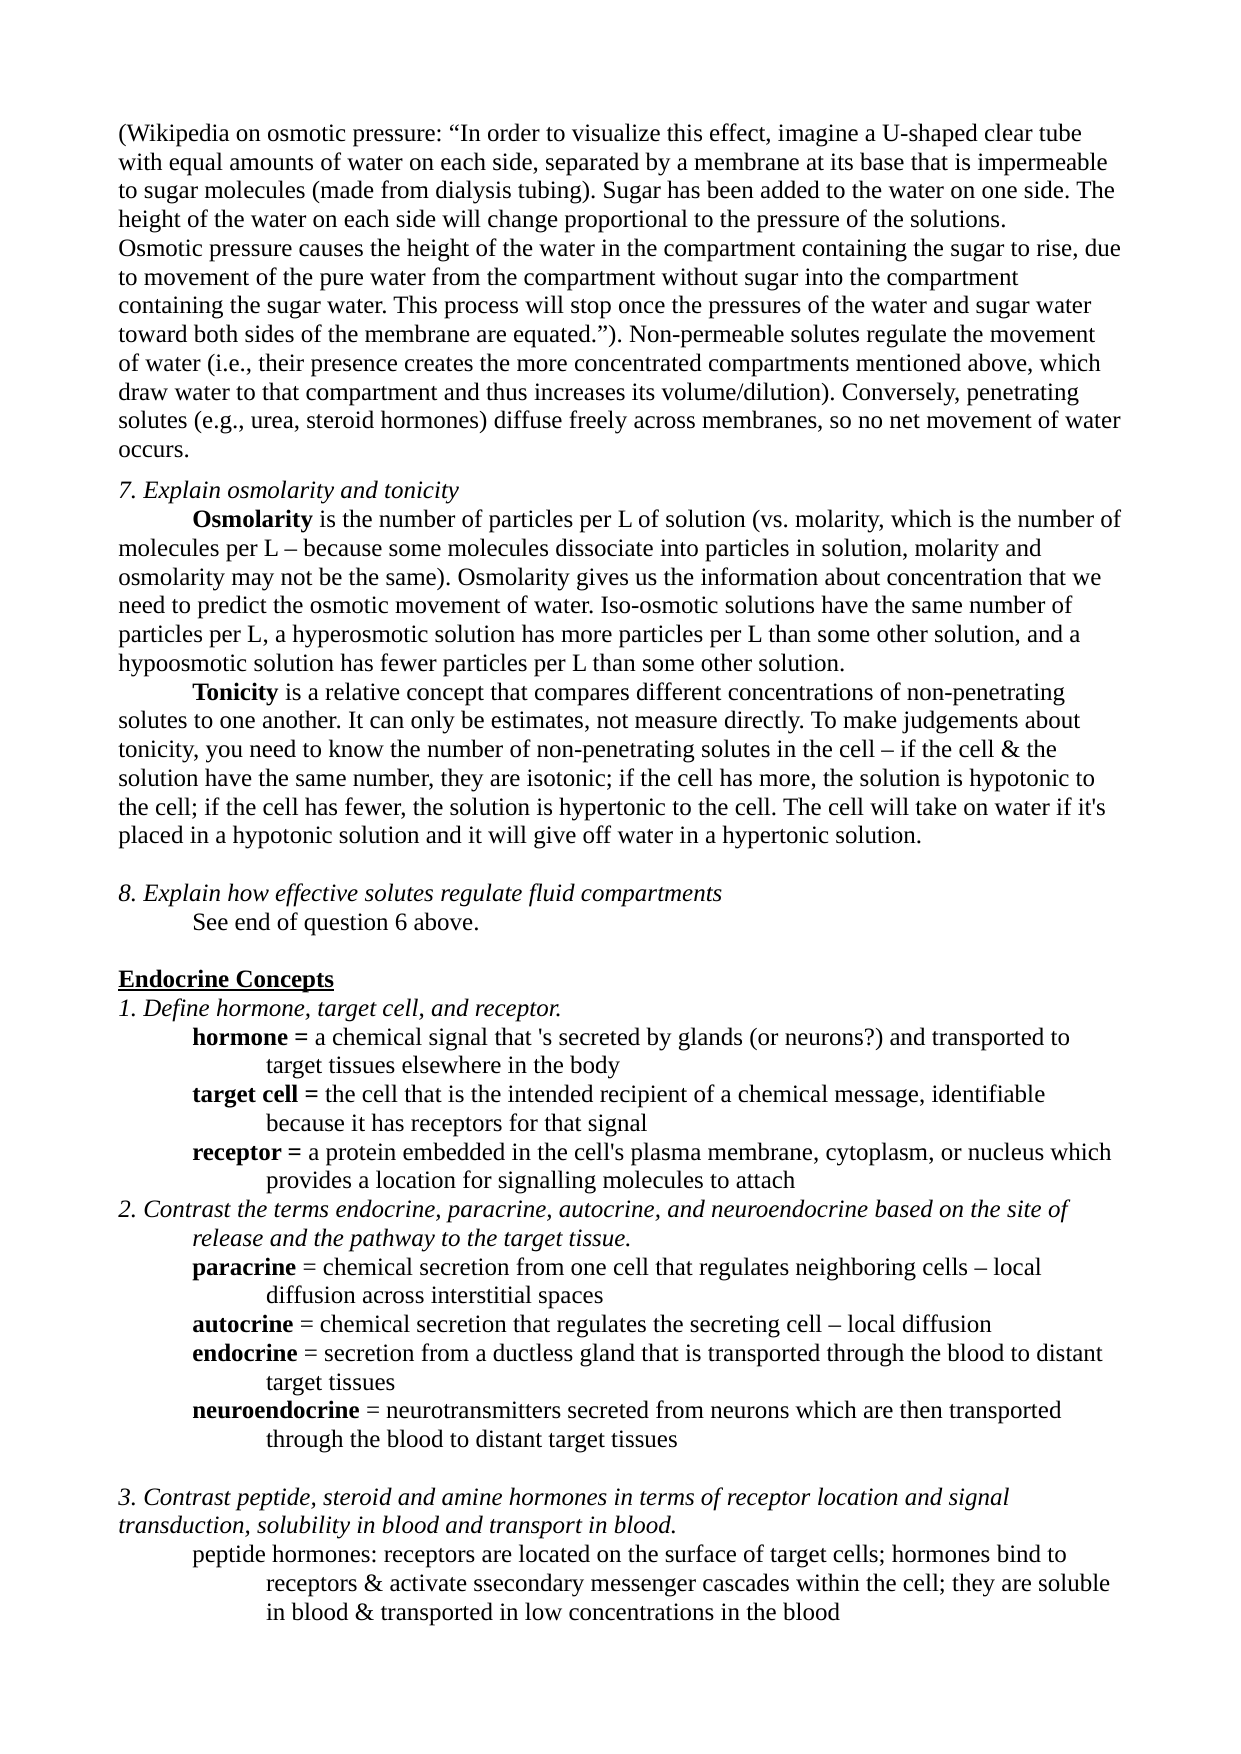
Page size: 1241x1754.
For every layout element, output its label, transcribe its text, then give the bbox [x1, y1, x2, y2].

text (Wikipedia on osmotic pressure: “In order to visualize this effect, imagine a U-shaped clear tube with equal amounts of water on each side, separated by a membrane at its base that is impermeable to sugar molecules (made from dialysis tubing). Sugar has been added to the water on one side. The height of the water on each side will change proportional to the pressure of the solutions. [118, 118, 1122, 233]
text receptor = a protein embedded in the cell's plasma membrane, cytoplasm, or nucleus which provides a location for signalling molecules to attach [118, 1137, 1122, 1194]
text release and the pathway to the target tissue. [118, 1223, 1122, 1252]
text endocrine = secretion from a ductless gland that is transported through the blood to distant target tissues [118, 1338, 1122, 1396]
text paracrine = chemical secretion from one cell that regulates neighboring cells – local diffusion across interstitial spaces [118, 1252, 1122, 1309]
text See end of question 6 above. [118, 907, 1122, 936]
text peptide hormones: receptors are located on the surface of target cells; hormones bind to receptors & activate ssecondary messenger cascades within the cell; they are soluble in blood & transported in low concentrations in the blood [118, 1539, 1122, 1626]
text Osmotic pressure causes the height of the water in the compartment containing the sugar to rise, due to movement of the pure water from the compartment without sugar into the compartment containing the sugar water. This process will stop once the pressures of the water and sugar water toward both sides of the membrane are equated.”). Non-permeable solutes regulate the movement of water (i.e., their presence creates the more concentrated compartments mentioned above, which draw water to that compartment and thus increases its volume/dilution). Conversely, penetrating solutes (e.g., urea, steroid hormones) diffuse freely across membranes, so no net movement of water occurs. [118, 233, 1122, 463]
text Endocrine Concepts [118, 964, 1122, 993]
text hormone = a chemical signal that 's secreted by glands (or neurons?) and transported to target tissues elsewhere in the body [118, 1022, 1122, 1079]
text 3. Contrast peptide, steroid and amine hormones in terms of receptor location and signal transduction, solubility in blood and transport in blood. [118, 1482, 1122, 1539]
text neuroendocrine = neurotransmitters secreted from neurons which are then transported through the blood to distant target tissues [118, 1396, 1122, 1453]
text target cell = the cell that is the intended recipient of a chemical message, identifiable because it has receptors for that signal [118, 1079, 1122, 1137]
text 2. Contrast the terms endocrine, paracrine, autocrine, and neuroendocrine based on the site of [118, 1194, 1122, 1223]
text Tonicity is a relative concept that compares different concentrations of non-penetrating solutes to one another. It can only be estimates, not measure directly. To make judgements about tonicity, you need to know the number of non-penetrating solutes in the cell – if the cell & the solution have the same number, they are isotonic; if the cell has more, the solution is hypotonic to the cell; if the cell has fewer, the solution is hypertonic to the cell. The cell will take on water if it's placed in a hypotonic solution and it will give off water in a hypertonic solution. [118, 677, 1122, 849]
text autocrine = chemical secretion that regulates the secreting cell – local diffusion [118, 1309, 1122, 1338]
text 7. Explain osmolarity and tonicity [118, 476, 1122, 504]
text 8. Explain how effective solutes regulate fluid compartments [118, 878, 1122, 907]
text 1. Define hormone, target cell, and receptor. [118, 993, 1122, 1022]
text Osmolarity is the number of particles per L of solution (vs. molarity, which is the number of molecules per L – because some molecules dissociate into particles in solution, molarity and osmolarity may not be the same). Osmolarity gives us the information about concentration that we need to predict the osmotic movement of water. Iso-osmotic solutions have the same number of particles per L, a hyperosmotic solution has more particles per L than some other solution, and a hypoosmotic solution has fewer particles per L than some other solution. [118, 504, 1122, 677]
